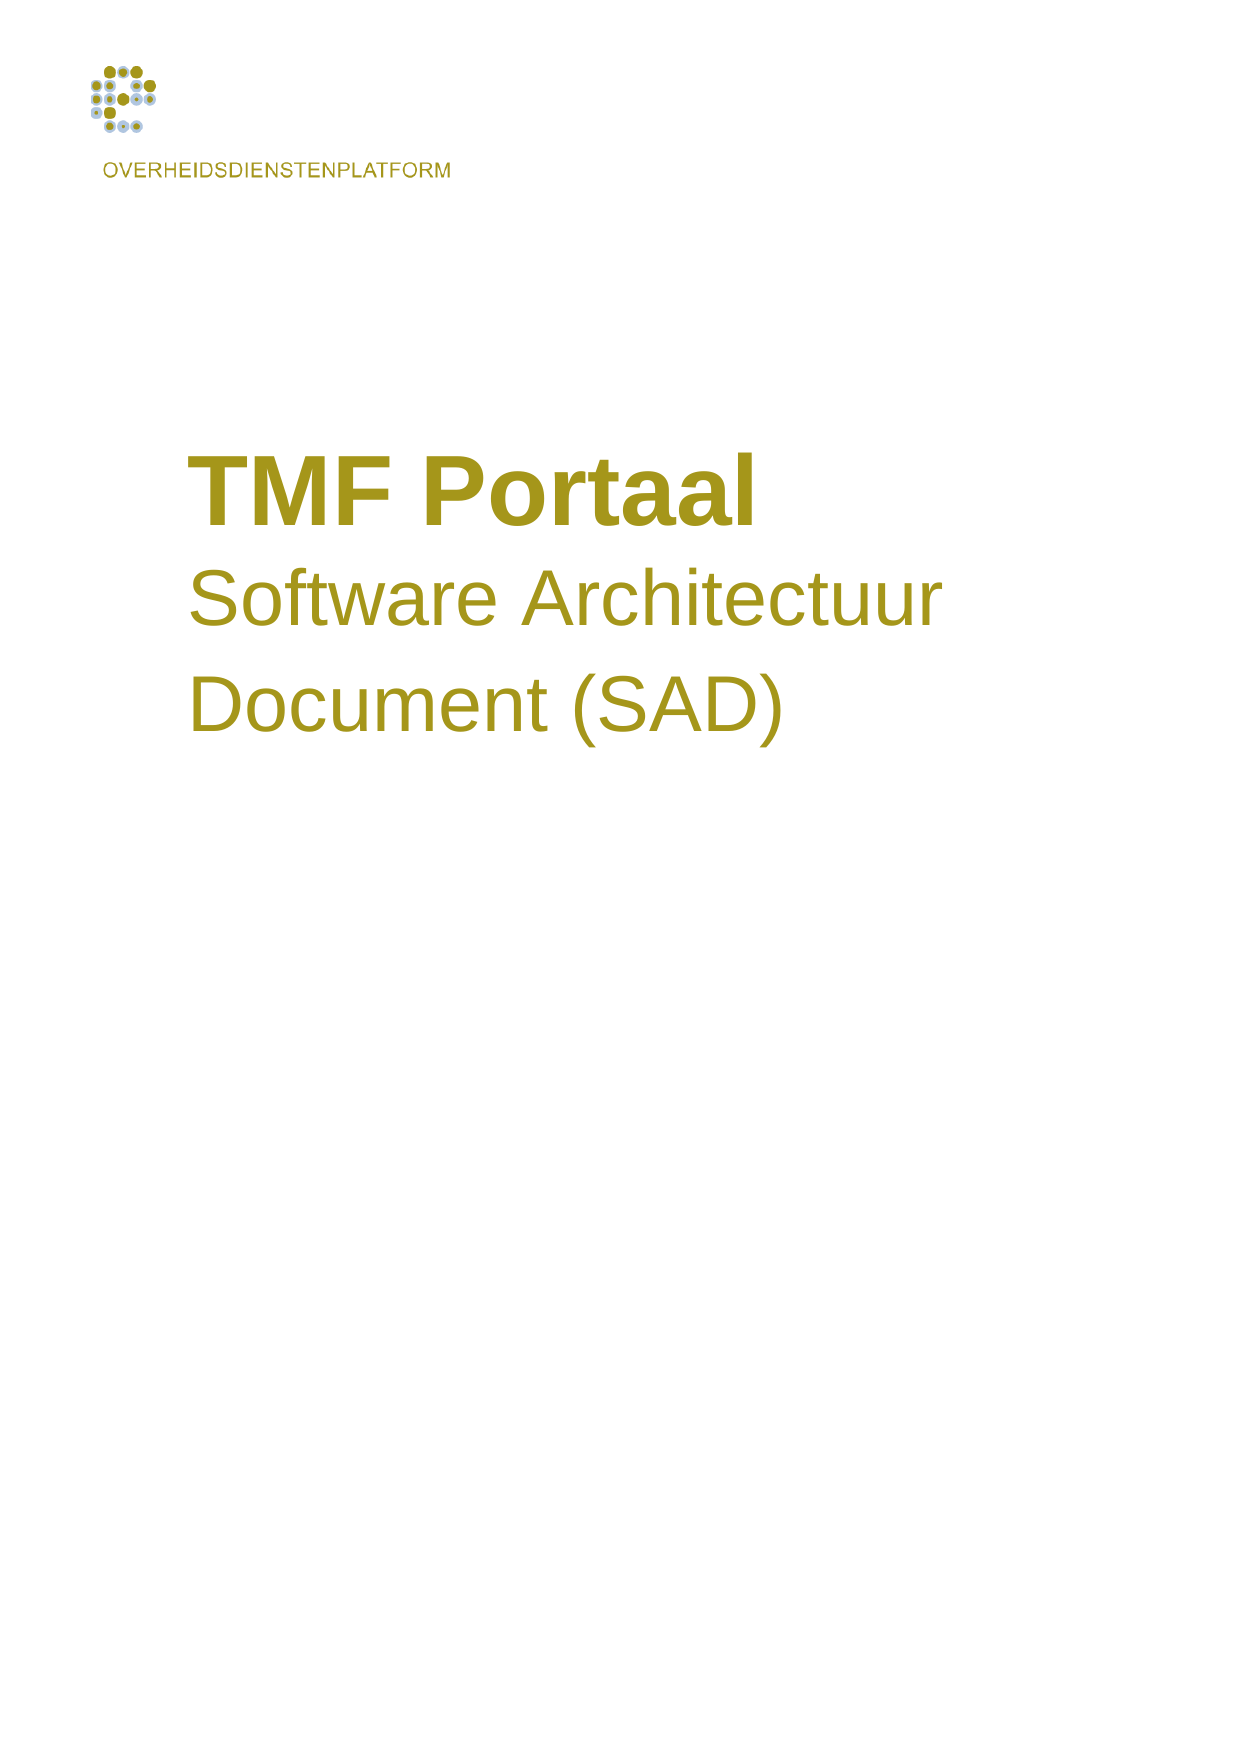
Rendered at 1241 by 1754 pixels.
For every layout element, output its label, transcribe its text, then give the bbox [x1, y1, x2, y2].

table_header TMF Portaal Software Architectuur Document (SAD) [180, 410, 1100, 754]
picture [91, 66, 455, 182]
